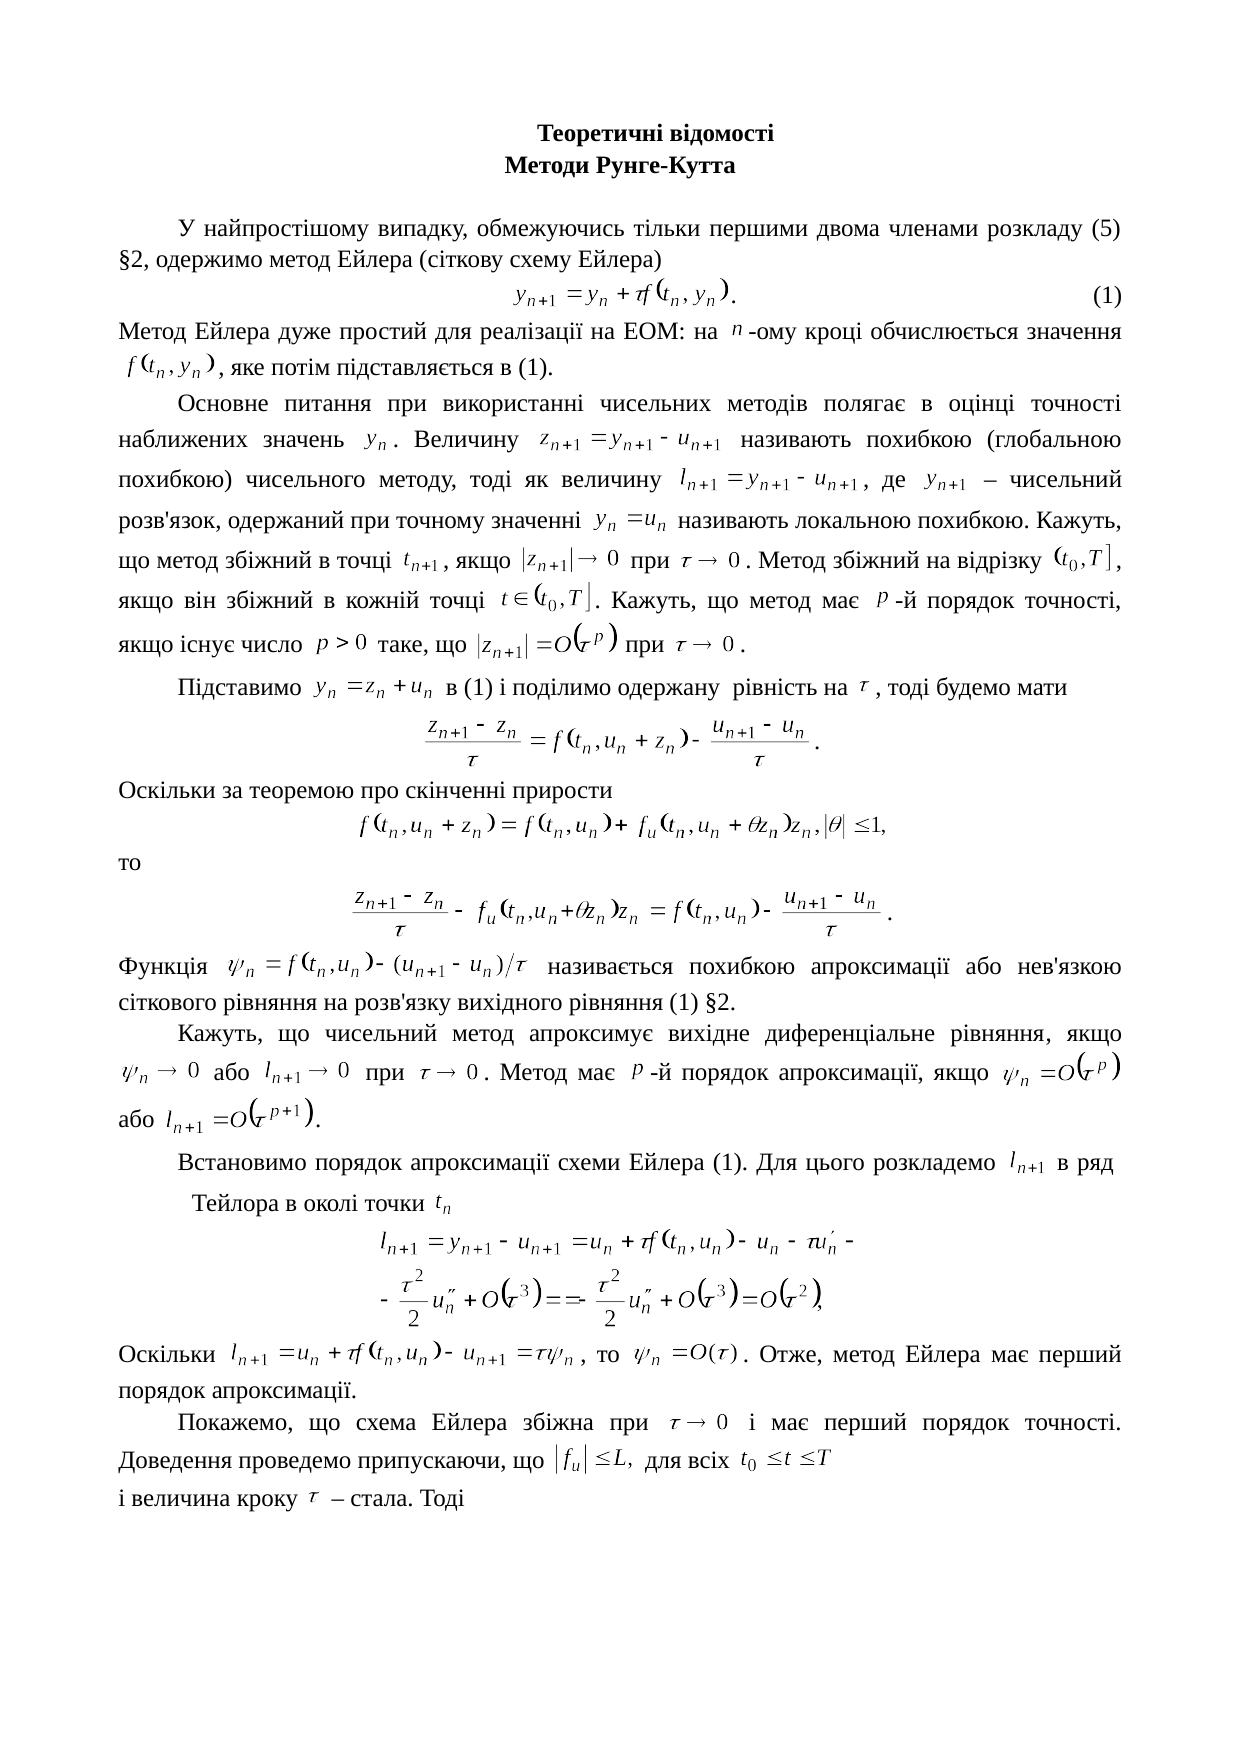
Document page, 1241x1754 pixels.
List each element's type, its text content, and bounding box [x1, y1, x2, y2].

text Методи Рунге-Кутта [118, 150, 1122, 178]
text Встановимо порядок апроксимації схеми Ейлера (1). Для цього розкладемо в ряд Тейлора в околі точки [118, 1143, 1122, 1221]
text Функція називається похибкою апроксимації або нев'язкою сіткового рівняння на розв'язку вихідного рівняння (1) §2. [118, 946, 1122, 1015]
text У найпростішому випадку, обмежуючись тільки першими двома членами розкладу (5) §2, одержимо метод Ейлера (сіткову схему Ейлера) [118, 213, 1122, 273]
text Оскільки , то . Отже, метод Ейлера має перший порядок апроксимації. [118, 1335, 1122, 1404]
text Кажуть, що чисельний метод апроксимує вихідне диференціальне рівняння, якщо або при . Метод має -й порядок апроксимації, якщо або . [118, 1018, 1122, 1140]
text . (1) [118, 276, 1122, 313]
text . [118, 708, 1122, 773]
text Оскільки за теоремою про скінченні прирости [118, 776, 1122, 804]
text Підставимо в (1) і поділимо одержану рівність на , тоді будемо мати [118, 668, 1122, 705]
text Теоретичні відомості [148, 118, 1122, 147]
text Основне питання при використанні чисельних методів полягає в оцінці точності наближених значень . Величину називають похибкою (глобальною похибкою) чисельного методу, тоді як величину , де – чисельний розв'язок, одержаний при точному значенні називають локальною похибкою. Кажуть, що метод збіжний в точці , якщо при . Метод збіжний на відрізку , якщо він збіжний в кожній точці . Кажуть, що метод має -й порядок точності, якщо існує число таке, що при . [118, 388, 1122, 665]
text Покажемо, що схема Ейлера збіжна при і має перший порядок точності. Доведення проведемо припускаючи, що для всіх [118, 1407, 1122, 1480]
text і величина кроку – стала. Тоді [118, 1483, 1122, 1512]
text то [118, 847, 1122, 876]
text Метод Ейлера дуже простий для реалізації на ЕОМ: на -ому кроці обчислюється значення , яке потім підставляється в (1). [118, 316, 1122, 385]
text . [118, 879, 1122, 943]
